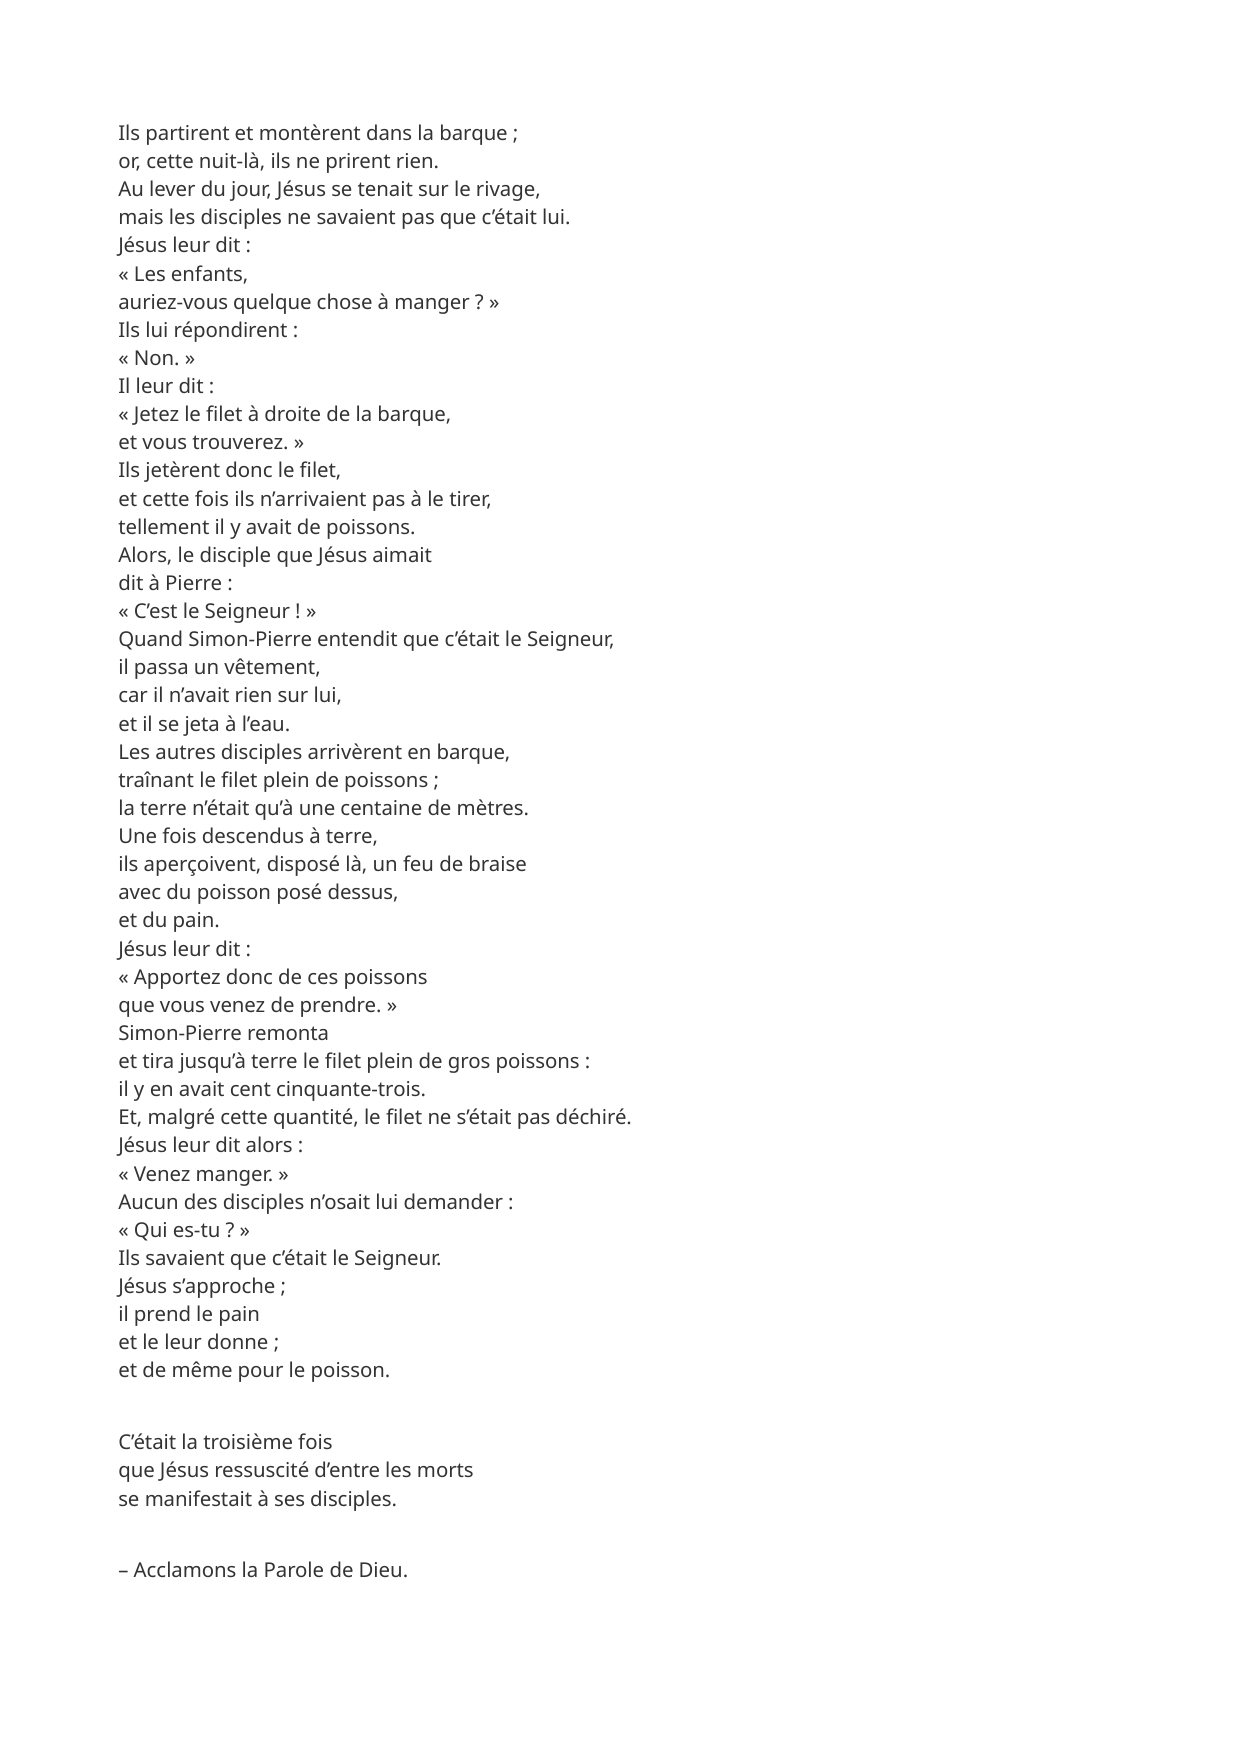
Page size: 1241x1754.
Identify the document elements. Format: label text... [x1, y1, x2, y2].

text Ils partirent et montèrent dans la barque ; or, cette nuit-là, ils ne prirent rien. Au lever du jour, Jésus se tenait sur le rivage, mais les disciples ne savaient pas que c’était lui. Jésus leur dit : « Les enfants, auriez-vous quelque chose à manger ? » Ils lui répondirent : « Non. » Il leur dit : « Jetez le filet à droite de la barque, et vous trouverez. » Ils jetèrent donc le filet, et cette fois ils n’arrivaient pas à le tirer, tellement il y avait de poissons. Alors, le disciple que Jésus aimait dit à Pierre : « C’est le Seigneur ! » Quand Simon-Pierre entendit que c’était le Seigneur, il passa un vêtement, car il n’avait rien sur lui, et il se jeta à l’eau. Les autres disciples arrivèrent en barque, traînant le filet plein de poissons ; la terre n’était qu’à une centaine de mètres. Une fois descendus à terre, ils aperçoivent, disposé là, un feu de braise avec du poisson posé dessus, et du pain. Jésus leur dit : « Apportez donc de ces poissons que vous venez de prendre. » Simon-Pierre remonta et tira jusqu’à terre le filet plein de gros poissons : il y en avait cent cinquante-trois. Et, malgré cette quantité, le filet ne s’était pas déchiré. Jésus leur dit alors : « Venez manger. » Aucun des disciples n’osait lui demander : « Qui es-tu ? » Ils savaient que c’était le Seigneur. Jésus s’approche ; il prend le pain et le leur donne ; et de même pour le poisson. [118, 118, 1122, 1384]
text C’était la troisième fois que Jésus ressuscité d’entre les morts se manifestait à ses disciples. [118, 1399, 1122, 1512]
text – Acclamons la Parole de Dieu. [118, 1527, 1122, 1584]
